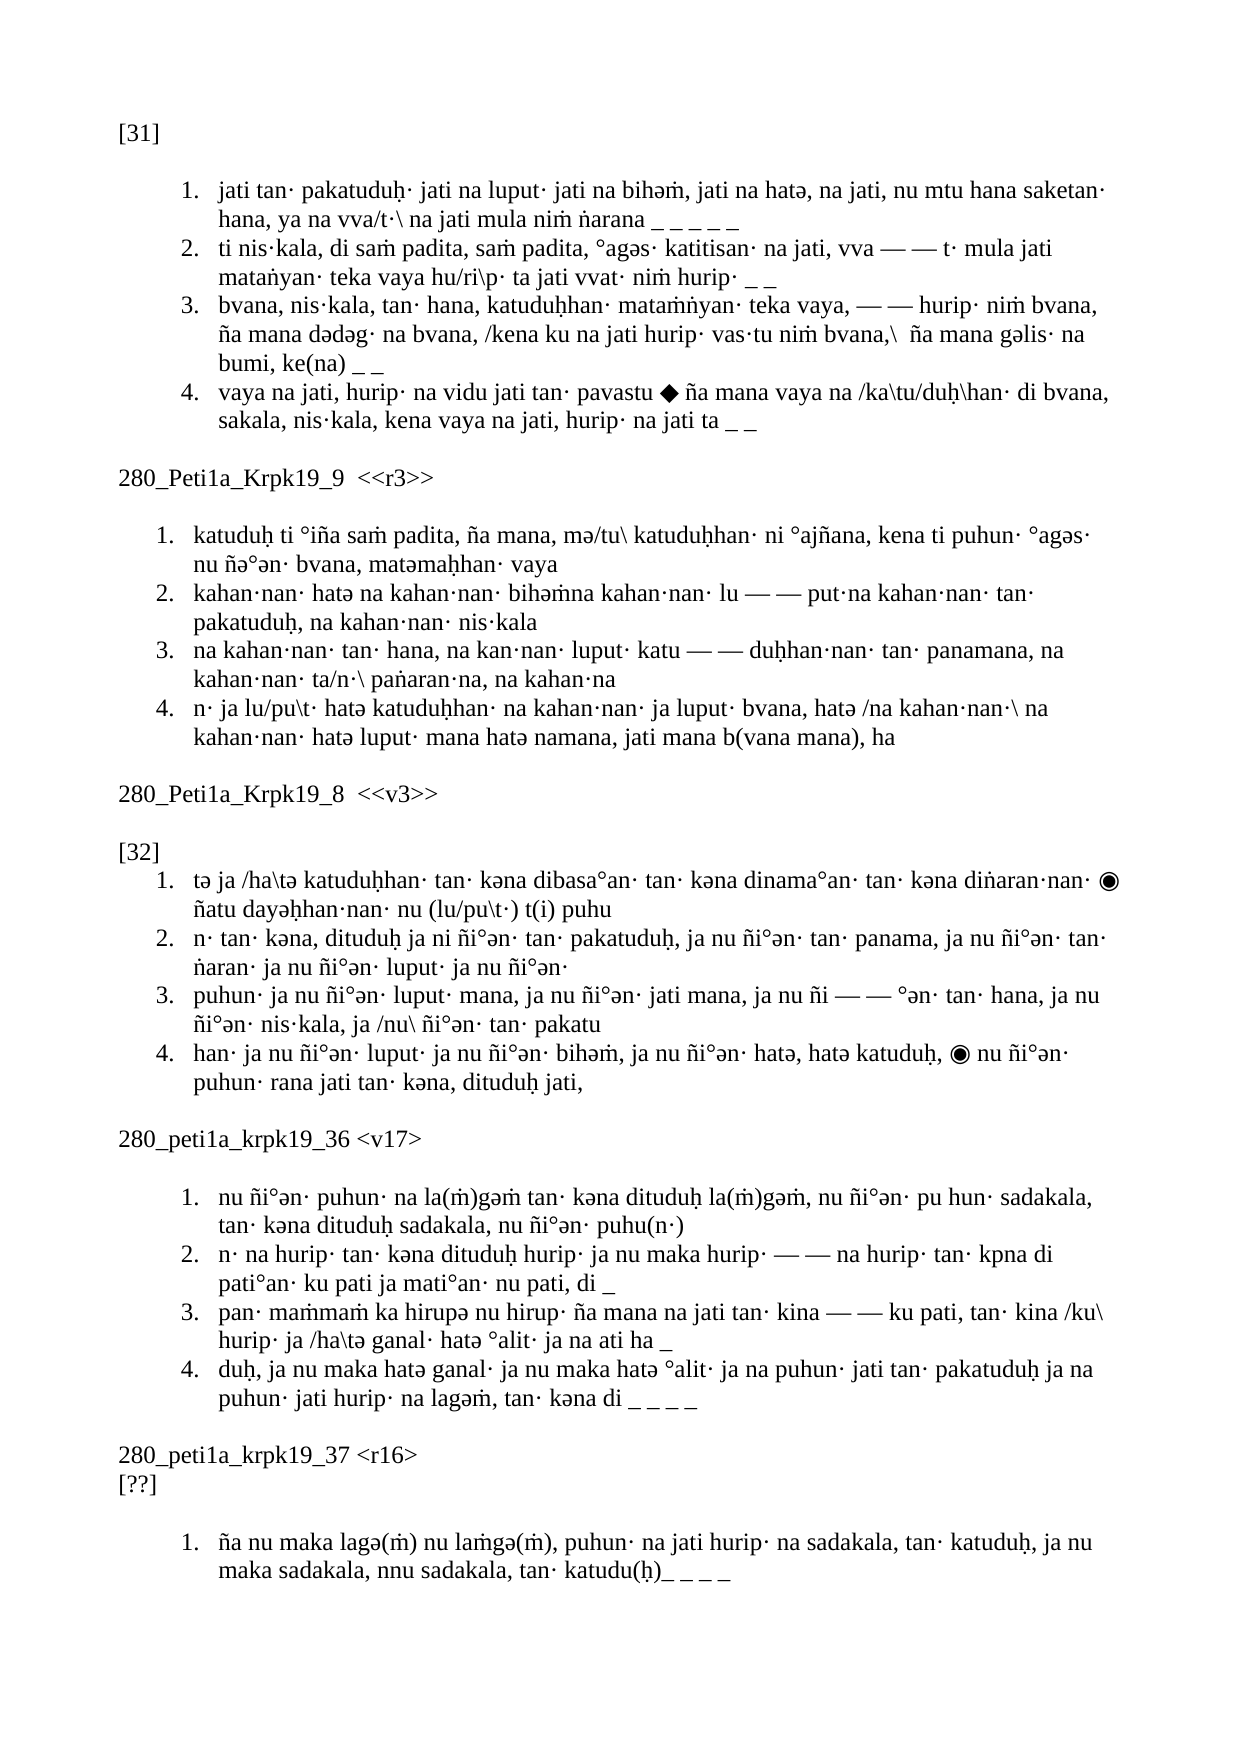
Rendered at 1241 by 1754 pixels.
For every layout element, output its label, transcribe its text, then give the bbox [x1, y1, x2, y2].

list ti nis·kala, di saṁ padita, saṁ padita, °agәs· katitisan· na jati, vva — — t· mula jati mataṅyan· teka vaya hu/ri\p· ta jati vvat· niṁ hurip· _ _ [181, 233, 1122, 291]
text 280_peti1a_krpk19_36 <v17> [118, 1124, 1122, 1153]
list puhun· ja nu ñi°әn· luput· mana, ja nu ñi°әn· jati mana, ja nu ñi — — °әn· tan· hana, ja nu ñi°әn· nis·kala, ja /nu\ ñi°әn· tan· pakatu [156, 981, 1122, 1038]
text [31] [118, 118, 1122, 147]
list ña nu maka lagә(ṁ) nu laṁgә(ṁ), puhun· na jati hurip· na sadakala, tan· katuduḥ, ja nu maka sadakala, nnu sadakala, tan· katudu(ḥ)_ _ _ _ [181, 1527, 1122, 1584]
text [??] [118, 1469, 1122, 1498]
list n· ja lu/pu\t· hatә katuduḥhan· na kahan·nan· ja luput· bvana, hatә /na kahan·nan·\ na kahan·nan· hatә luput· mana hatә namana, jati mana b(vana mana), ha [156, 693, 1122, 751]
text 280_Peti1a_Krpk19_8 <<v3>> [118, 779, 1122, 808]
list n· tan· kәna, dituduḥ ja ni ñi°әn· tan· pakatuduḥ, ja nu ñi°әn· tan· panama, ja nu ñi°әn· tan· ṅaran· ja nu ñi°әn· luput· ja nu ñi°әn· [156, 923, 1122, 981]
list han· ja nu ñi°әn· luput· ja nu ñi°әn· bihәṁ, ja nu ñi°әn· hatә, hatә katuduḥ, ◉ nu ñi°әn· puhun· rana jati tan· kәna, dituduḥ jati, [156, 1038, 1122, 1096]
text 280_Peti1a_Krpk19_9 <<r3>> [118, 463, 1122, 492]
list kahan·nan· hatә na kahan·nan· bihәṁna kahan·nan· lu — — put·na kahan·nan· tan· pakatuduḥ, na kahan·nan· nis·kala [156, 578, 1122, 636]
text 280_peti1a_krpk19_37 <r16> [118, 1441, 1122, 1469]
list bvana, nis·kala, tan· hana, katuduḥhan· mataṁṅyan· teka vaya, — — hurip· niṁ bvana, ña mana dәdәg· na bvana, /kena ku na jati hurip· vas·tu niṁ bvana,\ ña mana gәlis· na bumi, ke(na) _ _ [181, 291, 1122, 377]
text [32] [118, 837, 1122, 866]
list pan· maṁmaṁ ka hirupә nu hirup· ña mana na jati tan· kina — — ku pati, tan· kina /ku\ hurip· ja /ha\tә ganal· hatә °alit· ja na ati ha _ [181, 1297, 1122, 1354]
list jati tan· pakatuduḥ· jati na luput· jati na bihәṁ, jati na hatә, na jati, nu mtu hana saketan· hana, ya na vva/t·\ na jati mula niṁ ṅarana _ _ _ _ _ [181, 176, 1122, 233]
list nu ñi°әn· puhun· na la(ṁ)gәṁ tan· kәna dituduḥ la(ṁ)gәṁ, nu ñi°әn· pu hun· sadakala, tan· kәna dituduḥ sadakala, nu ñi°әn· puhu(n·) [181, 1182, 1122, 1239]
list tә ja /ha\tә katuduḥhan· tan· kәna dibasa°an· tan· kәna dinama°an· tan· kәna diṅaran·nan· ◉ ñatu dayәḥhan·nan· nu (lu/pu\t·) t(i) puhu [156, 866, 1122, 923]
list vaya na jati, hurip· na vidu jati tan· pavastu ◆ ña mana vaya na /ka\tu/duḥ\han· di bvana, sakala, nis·kala, kena vaya na jati, hurip· na jati ta _ _ [181, 377, 1122, 434]
list duḥ, ja nu maka hatә ganal· ja nu maka hatә °alit· ja na puhun· jati tan· pakatuduḥ ja na puhun· jati hurip· na lagәṁ, tan· kәna di _ _ _ _ [181, 1354, 1122, 1412]
list na kahan·nan· tan· hana, na kan·nan· luput· katu — — duḥhan·nan· tan· panamana, na kahan·nan· ta/n·\ paṅaran·na, na kahan·na [156, 636, 1122, 693]
list n· na hurip· tan· kәna dituduḥ hurip· ja nu maka hurip· — — na hurip· tan· kpna di pati°an· ku pati ja mati°an· nu pati, di _ [181, 1239, 1122, 1297]
list katuduḥ ti °iña saṁ padita, ña mana, mә/tu\ katuduḥhan· ni °ajñana, kena ti puhun· °agәs· nu ñә°әn· bvana, matәmaḥhan· vaya [156, 521, 1122, 578]
